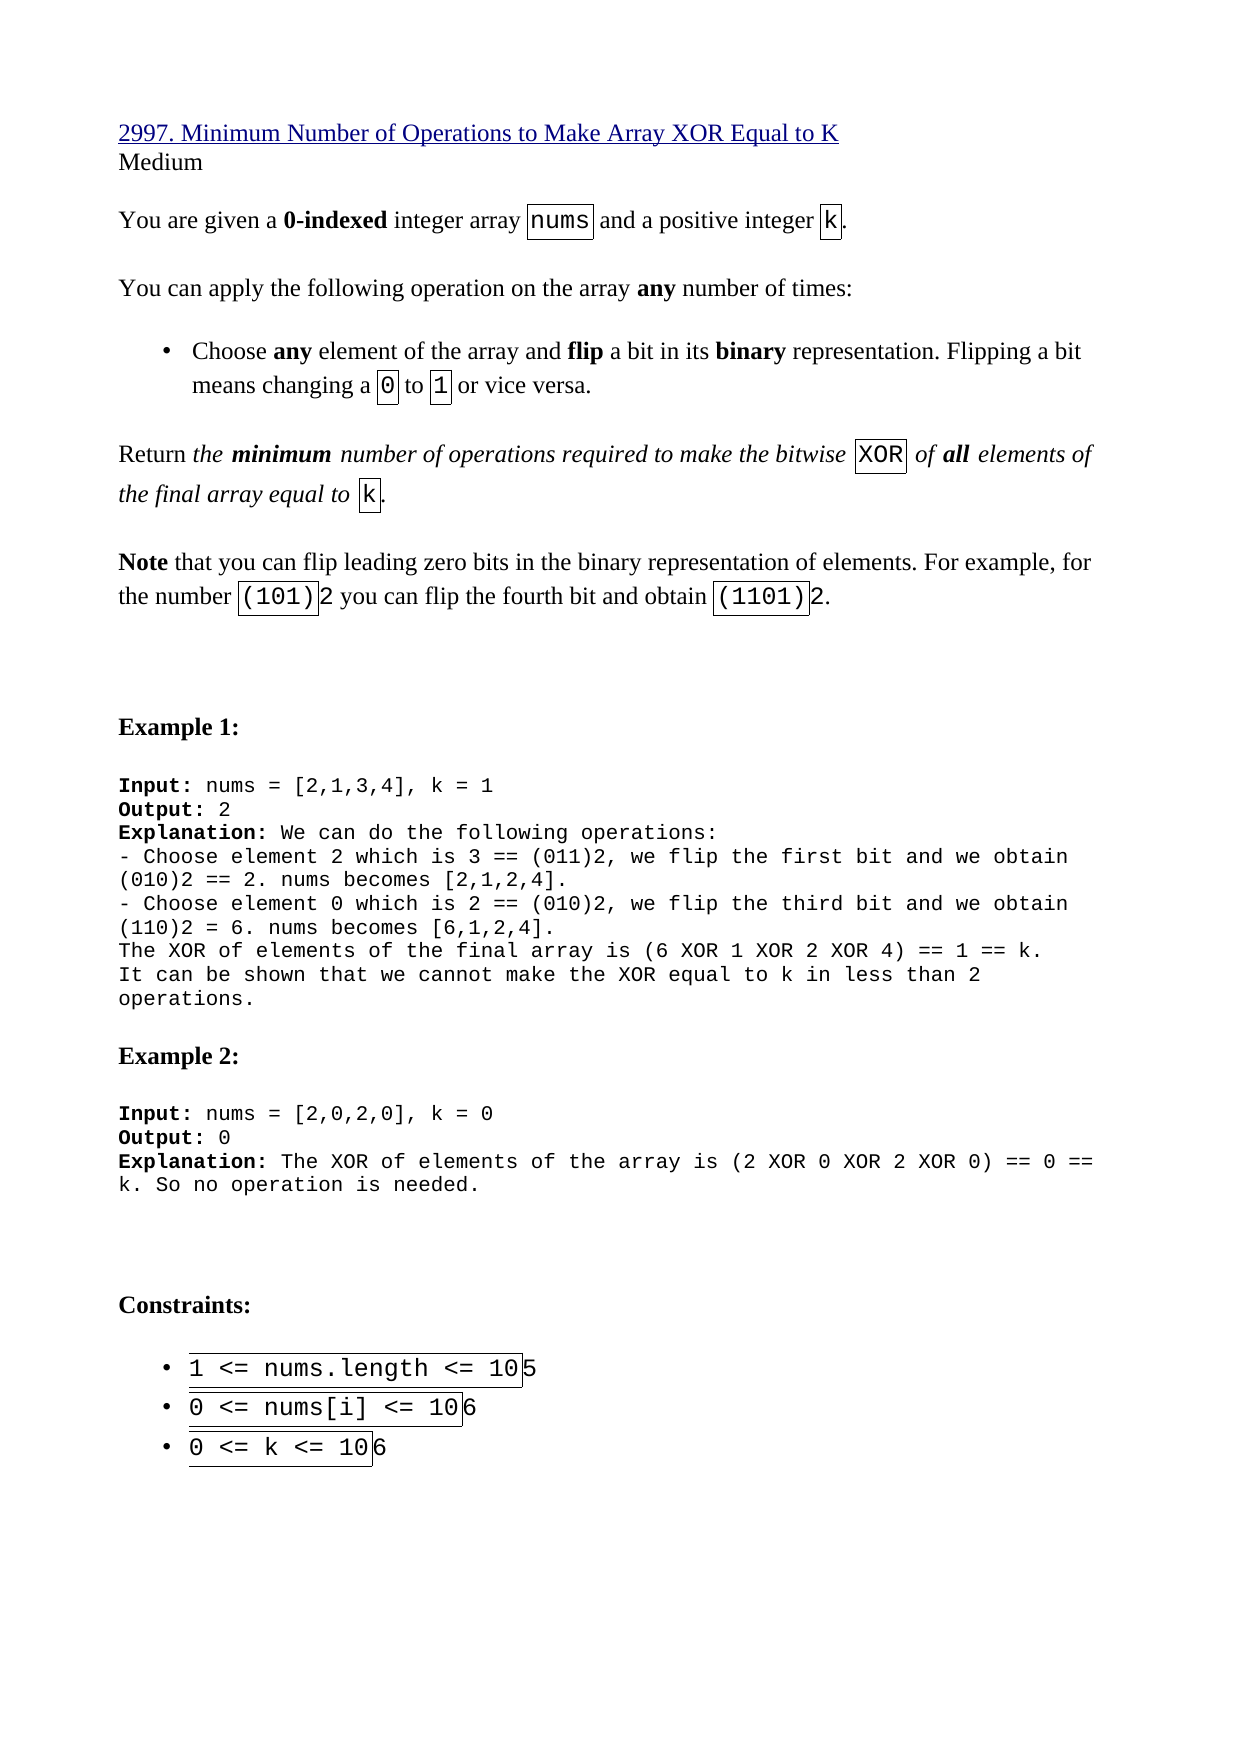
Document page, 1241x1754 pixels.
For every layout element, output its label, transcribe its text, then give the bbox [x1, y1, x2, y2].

text k [821, 205, 841, 239]
list 0 <= k <= 106 [162, 1431, 372, 1466]
text It can be shown that we cannot make the XOR equal to k in less than 2 operations. [118, 964, 1122, 1011]
text and a positive integer [594, 204, 820, 239]
text Note that you can flip leading zero bits in the binary representation of elements. For example, for the number (101)2 you can flip the fourth bit and obtain (1101)2. [118, 547, 1122, 615]
text Explanation: We can do the following operations: [118, 822, 1122, 846]
text 2997. Minimum Number of Operations to Make Array XOR Equal to K [118, 118, 1122, 147]
list Choose any element of the array and flip a bit in its binary representation. Flipping a bit means changing a 0 to 1 or vice versa. [162, 336, 1122, 404]
text Example 1: [118, 712, 1122, 741]
text You are given a 0-indexed integer array [118, 204, 527, 239]
text Input: nums = [2,1,3,4], k = 1 [118, 775, 1122, 798]
text Output: 0 [118, 1127, 1122, 1151]
text Output: 2 [118, 798, 1122, 822]
text The XOR of elements of the final array is (6 XOR 1 XOR 2 XOR 4) == 1 == k. [118, 940, 1122, 964]
list 1 <= nums.length <= 105 [523, 1352, 1122, 1387]
text - Choose element 0 which is 2 == (010)2, we flip the third bit and we obtain (110)2 = 6. nums becomes [6,1,2,4]. [118, 893, 1122, 940]
text Input: nums = [2,0,2,0], k = 0 [118, 1103, 1122, 1127]
text Example 2: [118, 1041, 1122, 1069]
list 1 <= nums.length <= 105 [162, 1352, 522, 1387]
text nums [528, 205, 593, 239]
text . [842, 204, 1122, 239]
text - Choose element 2 which is 3 == (011)2, we flip the first bit and we obtain (010)2 == 2. nums becomes [2,1,2,4]. [118, 846, 1122, 893]
list 0 <= nums[i] <= 106 [162, 1392, 462, 1426]
text Medium [118, 147, 1122, 176]
list 0 <= k <= 106 [373, 1431, 1122, 1466]
text Explanation: The XOR of elements of the array is (2 XOR 0 XOR 2 XOR 0) == 0 == k. So no operation is needed. [118, 1151, 1122, 1198]
text You can apply the following operation on the array any number of times: [118, 273, 1122, 302]
text Return the minimum number of operations required to make the bitwise XOR of all elements of the final array equal to k. [118, 439, 1122, 512]
list 0 <= nums[i] <= 106 [463, 1392, 1122, 1426]
text Constraints: [118, 1290, 1122, 1319]
